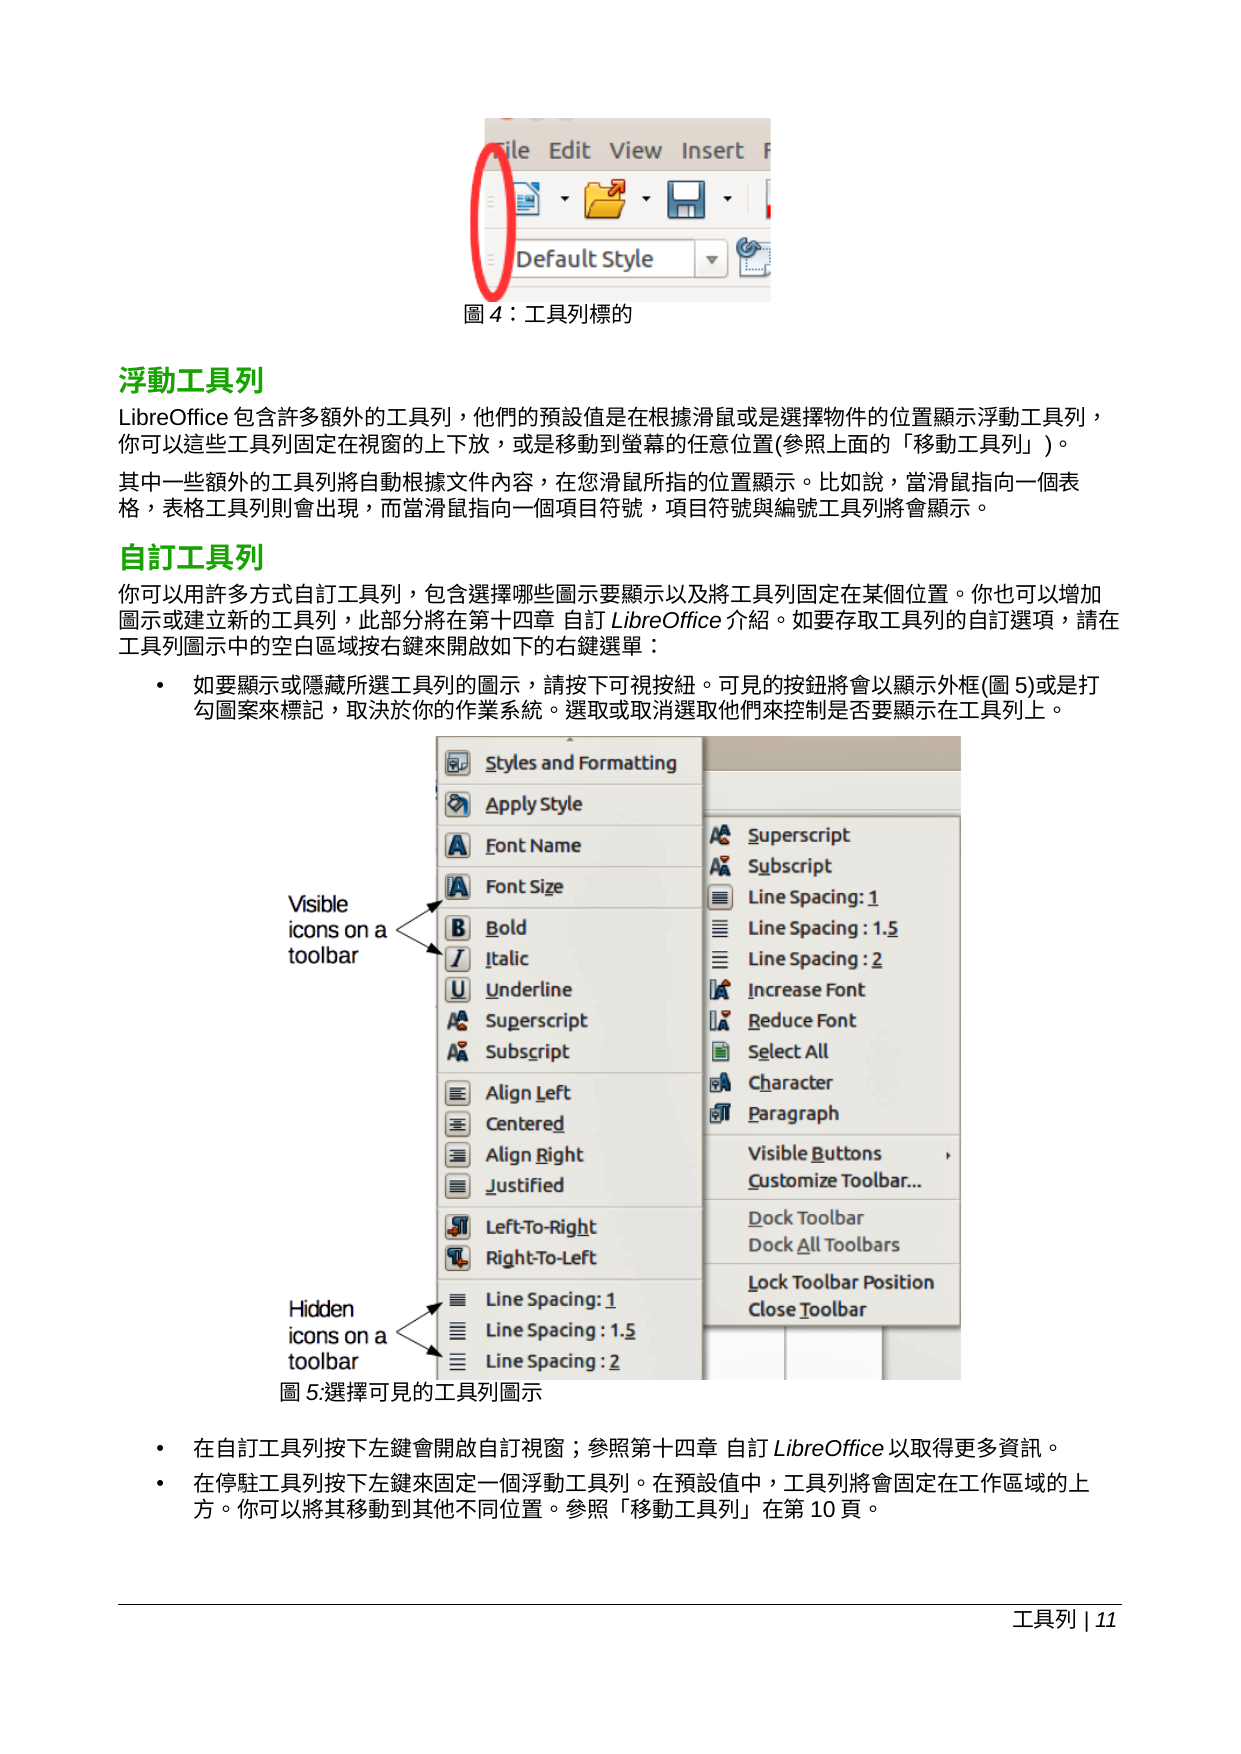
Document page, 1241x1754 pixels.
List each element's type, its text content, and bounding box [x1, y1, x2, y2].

text 你可以用許多方式自訂工具列，包含選擇哪些圖示要顯示以及將工具列固定在某個位置。你也可以增加圖示或建立新的工具列，此部分將在第十四章 自訂LibreOffice介紹。如要存取工具列的自訂選項，請在工具列圖示中的空白區域按右鍵來開啟如下的右鍵選單： [118, 582, 1122, 659]
list 在自訂工具列按下左鍵會開啟自訂視窗；參照第十四章 自訂LibreOffice以取得更多資訊。 [156, 1435, 1122, 1462]
picture [469, 118, 771, 302]
text 圖4：工具列標的 [463, 118, 777, 328]
text LibreOffice包含許多額外的工具列，他們的預設值是在根據滑鼠或是選擇物件的位置顯示浮動工具列，你可以這些工具列固定在視窗的上下放，或是移動到螢幕的任意位置(參照上面的「移動工具列」)。 [118, 404, 1122, 458]
text 圖5:選擇可見的工具列圖示 [279, 1380, 961, 1406]
list 如要顯示或隱藏所選工具列的圖示，請按下可視按紐。可見的按鈕將會以顯示外框(圖5)或是打勾圖案來標記，取決於你的作業系統。選取或取消選取他們來控制是否要顯示在工具列上。 [156, 672, 1122, 724]
text 其中一些額外的工具列將自動根據文件內容，在您滑鼠所指的位置顯示。比如說，當滑鼠指向一個表格，表格工具列則會出現，而當滑鼠指向一個項目符號，項目符號與編號工具列將會顯示。 [118, 470, 1122, 521]
subtitle 自訂工具列 [118, 542, 1122, 576]
picture [279, 736, 962, 1380]
list 在停駐工具列按下左鍵來固定一個浮動工具列。在預設值中，工具列將會固定在工作區域的上方。你可以將其移動到其他不同位置。參照「移動工具列」在第10頁。 [156, 1471, 1122, 1523]
subtitle 浮動工具列 [118, 364, 1122, 398]
